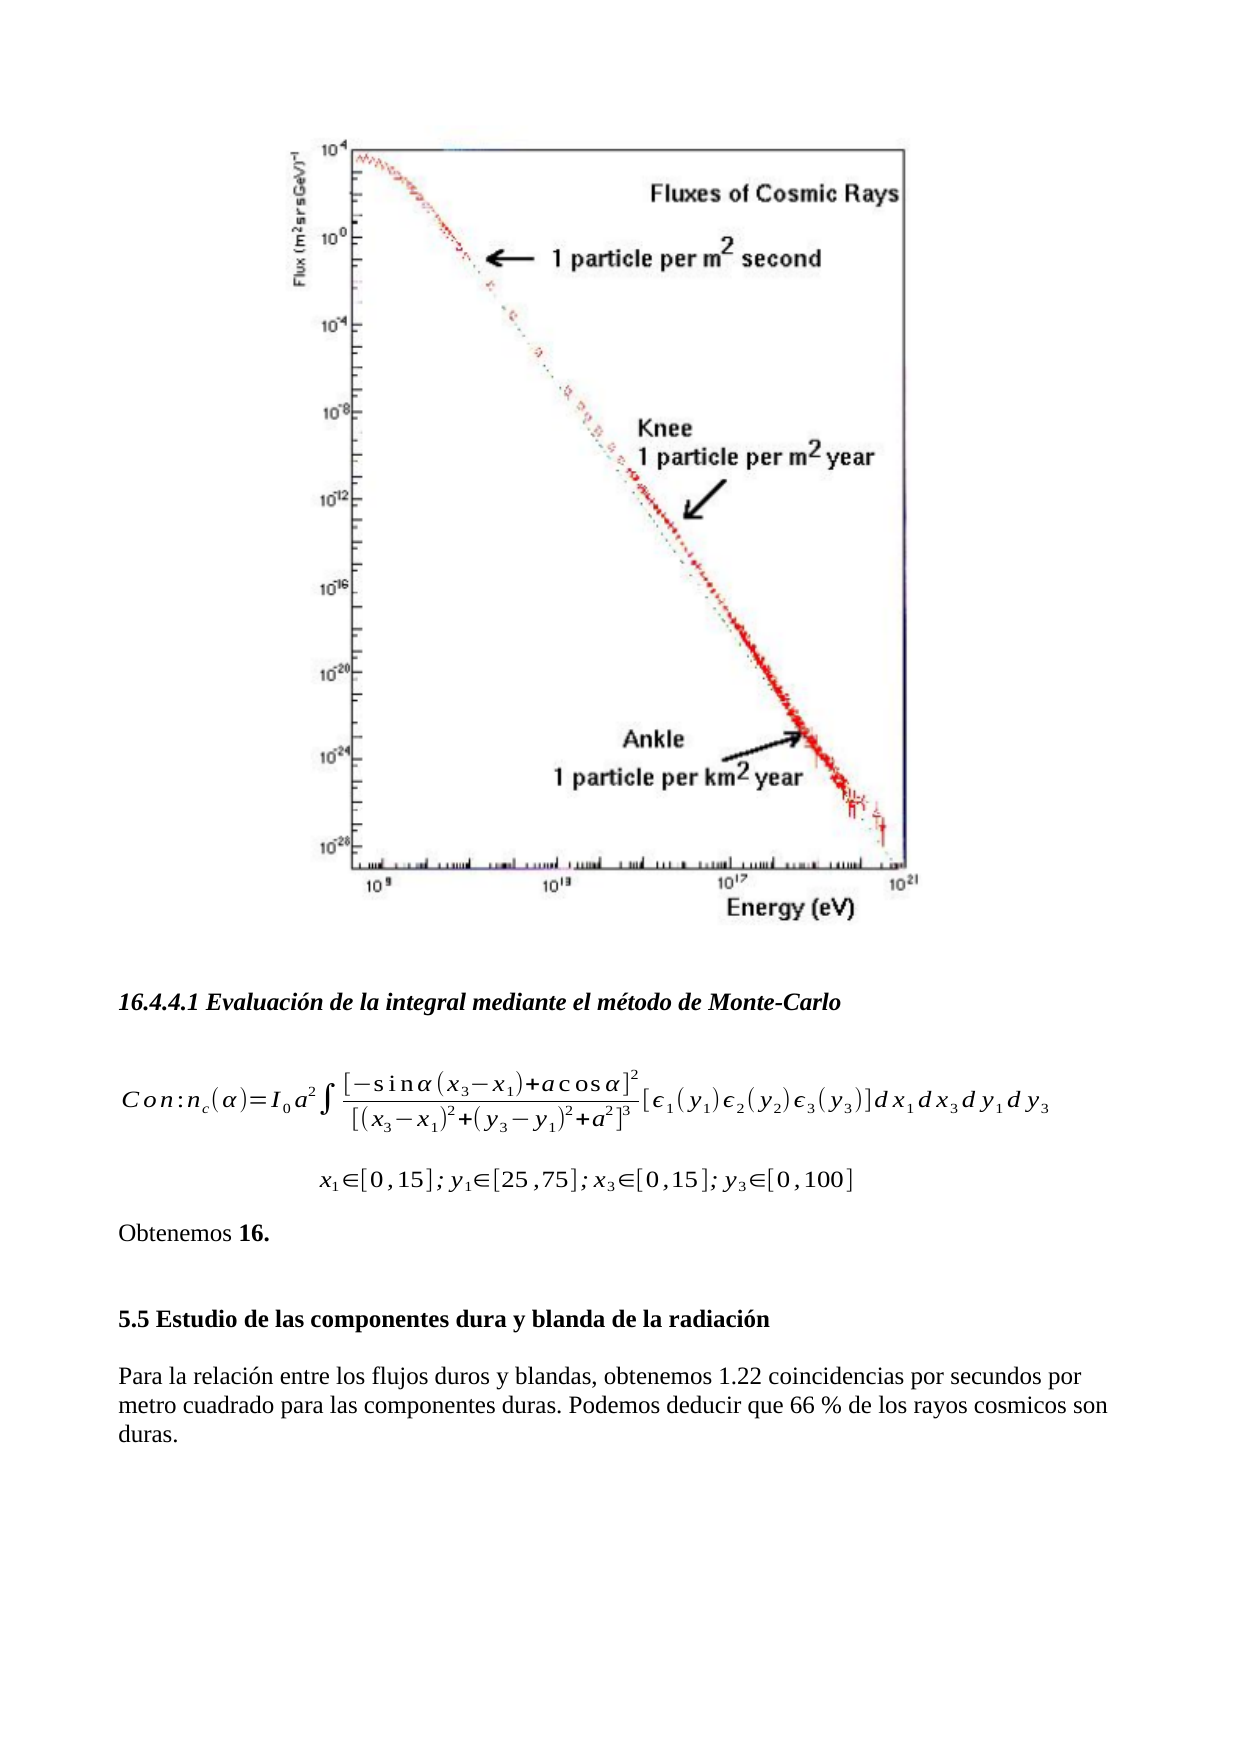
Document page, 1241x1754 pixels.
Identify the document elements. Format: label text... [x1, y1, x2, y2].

text 16.4.4.1 Evaluación de la integral mediante el método de Monte-Carlo [118, 987, 1122, 1015]
text Obtenemos 16. [118, 1218, 1122, 1246]
text 5.5 Estudio de las componentes dura y blanda de la radiación [118, 1304, 1122, 1333]
text Para la relación entre los flujos duros y blandas, obtenemos 1.22 coincidencias por secundos por metro cuadrado para las componentes duras. Podemos deducir que 66 % de los rayos cosmicos son duras. [118, 1361, 1122, 1448]
